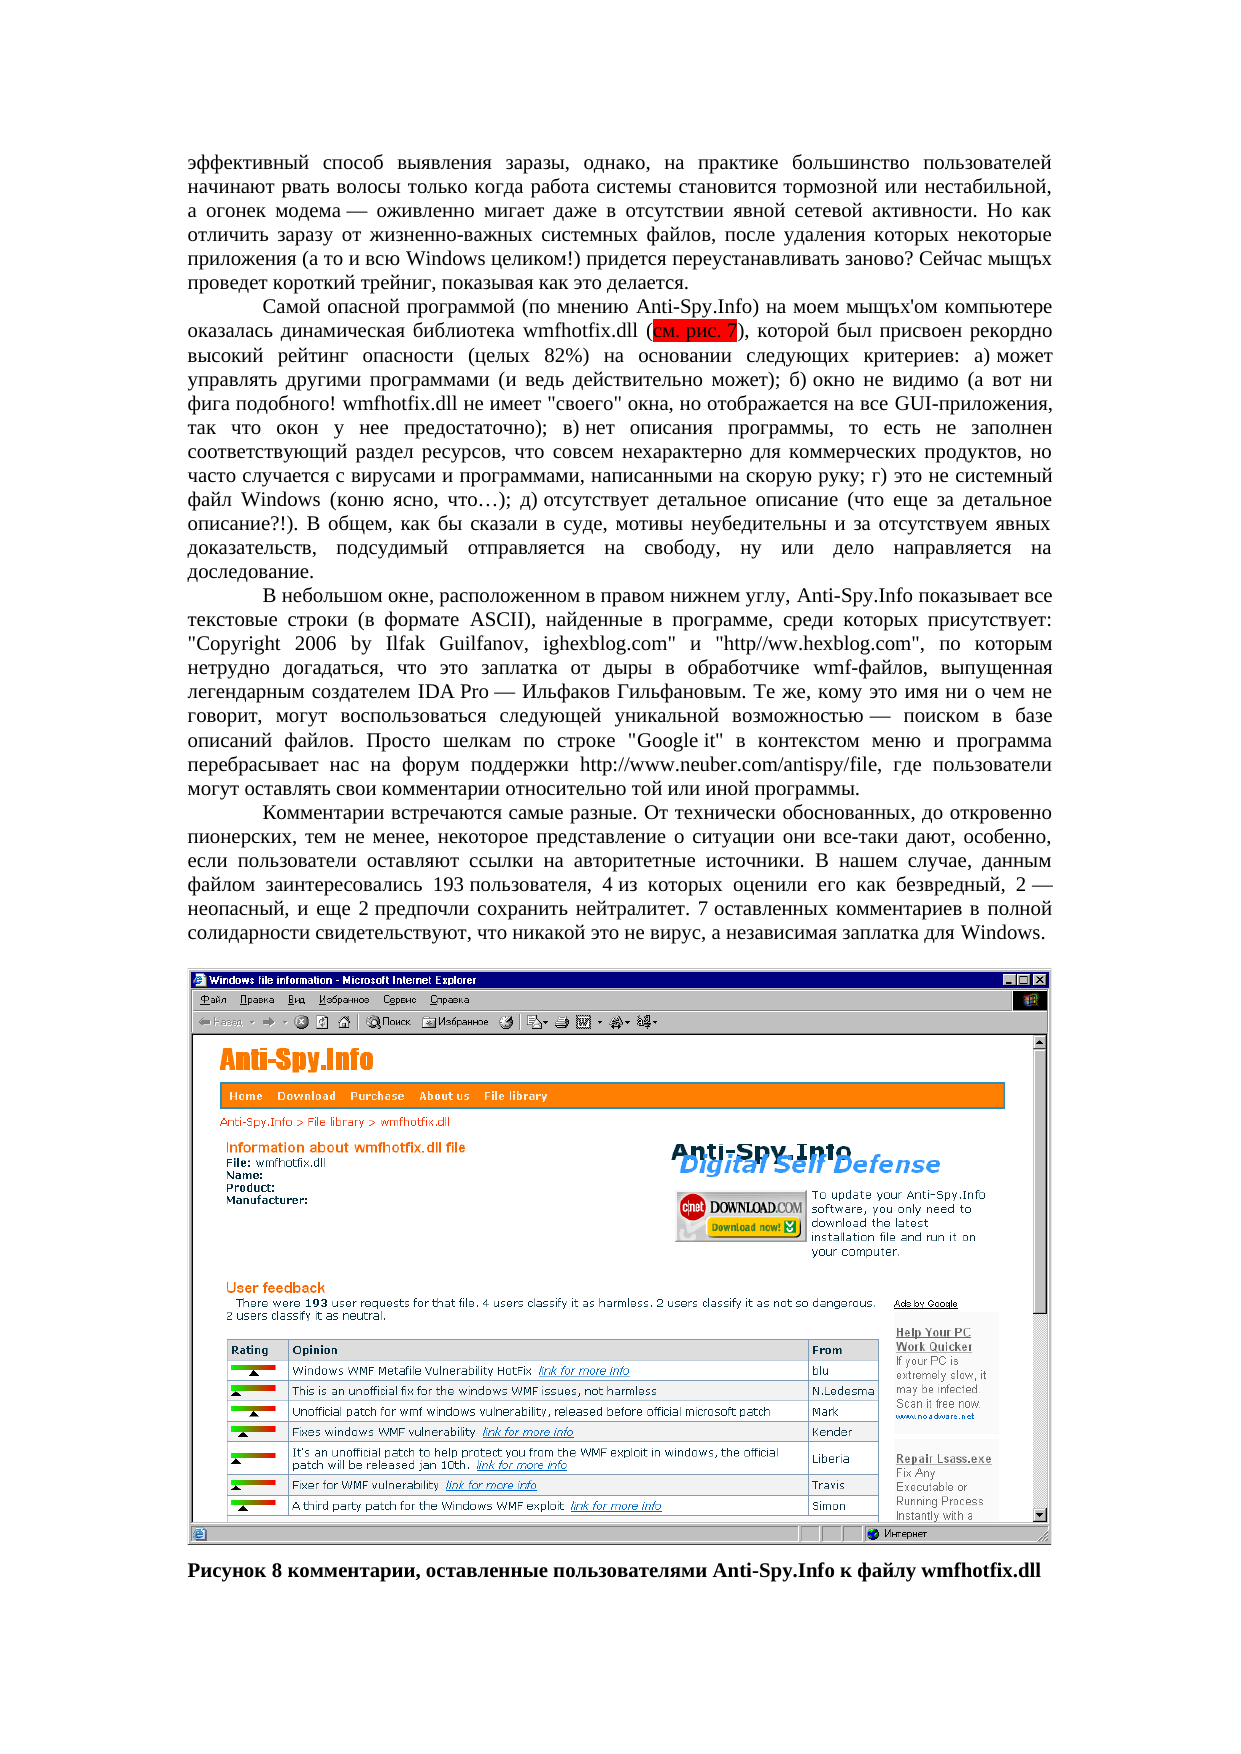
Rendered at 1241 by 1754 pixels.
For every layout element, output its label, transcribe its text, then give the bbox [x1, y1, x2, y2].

text Самой опасной программой (по мнению Anti-Spy.Info) на моем мыщъх'ом компьютере оказалась динамическая библиотека wmfhotfix.dll (см. рис. 7), которой был присвоен рекордно высокий рейтинг опасности (целых 82%) на основании следующих критериев: а) может управлять другими программами (и ведь действительно может); б) окно не видимо (а вот ни фига подобного! wmfhotfix.dll не имеет "своего" окна, но отображается на все GUI-приложения, так что окон у нее предостаточно); в) нет описания программы, то есть не заполнен соответствующий раздел ресурсов, что совсем нехарактерно для коммерческих продуктов, но часто случается с вирусами и программами, написанными на скорую руку; г) это не системный файл Windows (коню ясно, что…); д) отсутствует детальное описание (что еще за детальное описание?!). В общем, как бы сказали в суде, мотивы неубедительны и за отсутствуем явных доказательств, подсудимый отправляется на свободу, ну или дело направляется на доследование. [187, 294, 1053, 583]
text Рисунок 8 комментарии, оставленные пользователями Anti-Spy.Info к файлу wmfhotfix.dll [187, 1557, 1053, 1582]
picture [187, 968, 1052, 1545]
text эффективный способ выявления заразы, однако, на практике большинство пользователей начинают рвать волосы только когда работа системы становится тормозной или нестабильной, а огонек модема — оживленно мигает даже в отсутствии явной сетевой активности. Но как отличить заразу от жизненно-важных системных файлов, после удаления которых некоторые приложения (а то и всю Windows целиком!) придется переустанавливать заново? Сейчас мыщъх проведет короткий трейниг, показывая как это делается. [187, 150, 1053, 294]
text В небольшом окне, расположенном в правом нижнем углу, Anti-Spy.Info показывает все текстовые строки (в формате ASCII), найденные в программе, среди которых присутствует: "Copyright 2006 by Ilfak Guilfanov, ighexblog.com" и "http//ww.hexblog.com", по которым нетрудно догадаться, что это заплатка от дыры в обработчике wmf-файлов, выпущенная легендарным создателем IDA Pro — Ильфаков Гильфановым. Те же, кому это имя ни о чем не говорит, могут воспользоваться следующей уникальной возможностью — поиском в базе описаний файлов. Просто шелкам по строке "Google it" в контекстом меню и программа перебрасывает нас на форум поддержки http://www.neuber.com/antispy/file, где пользователи могут оставлять свои комментарии относительно той или иной программы. [187, 583, 1053, 800]
text Комментарии встречаются самые разные. От технически обоснованных, до откровенно пионерских, тем не менее, некоторое представление о ситуации они все-таки дают, особенно, если пользователи оставляют ссылки на авторитетные источники. В нашем случае, данным файлом заинтересовались 193 пользователя, 4 из которых оценили его как безвредный, 2 — неопасный, и еще 2 предпочли сохранить нейтралитет. 7 оставленных комментариев в полной солидарности свидетельствуют, что никакой это не вирус, а независимая заплатка для Windows. [187, 800, 1053, 944]
